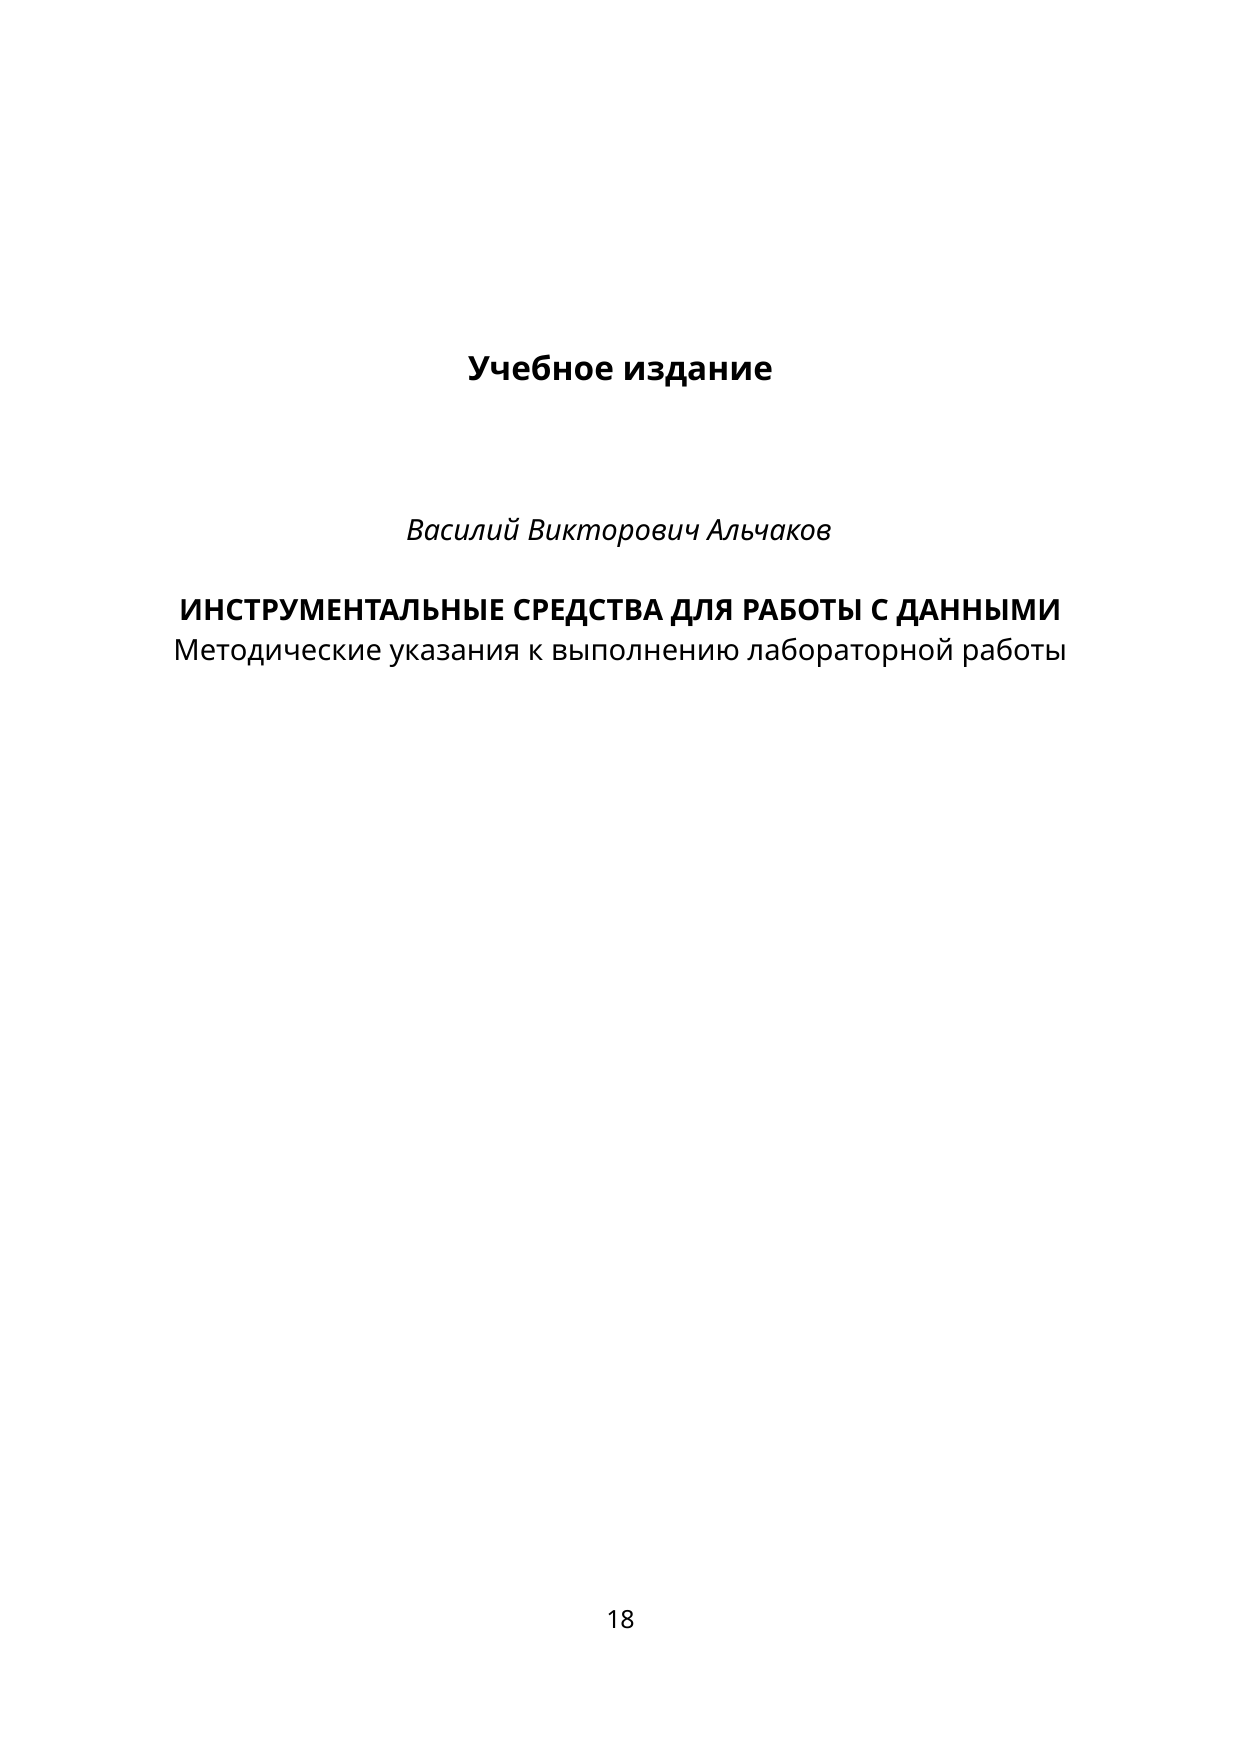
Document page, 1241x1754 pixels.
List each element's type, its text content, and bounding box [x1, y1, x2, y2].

text Василий Викторович Альчаков [118, 510, 1122, 549]
text ИНСТРУМЕНТАЛЬНЫЕ СРЕДСТВА ДЛЯ РАБОТЫ С ДАННЫМИ [118, 589, 1122, 629]
text Методические указания к выполнению лабораторной работы [118, 629, 1122, 668]
text Учебное издание [118, 345, 1122, 391]
